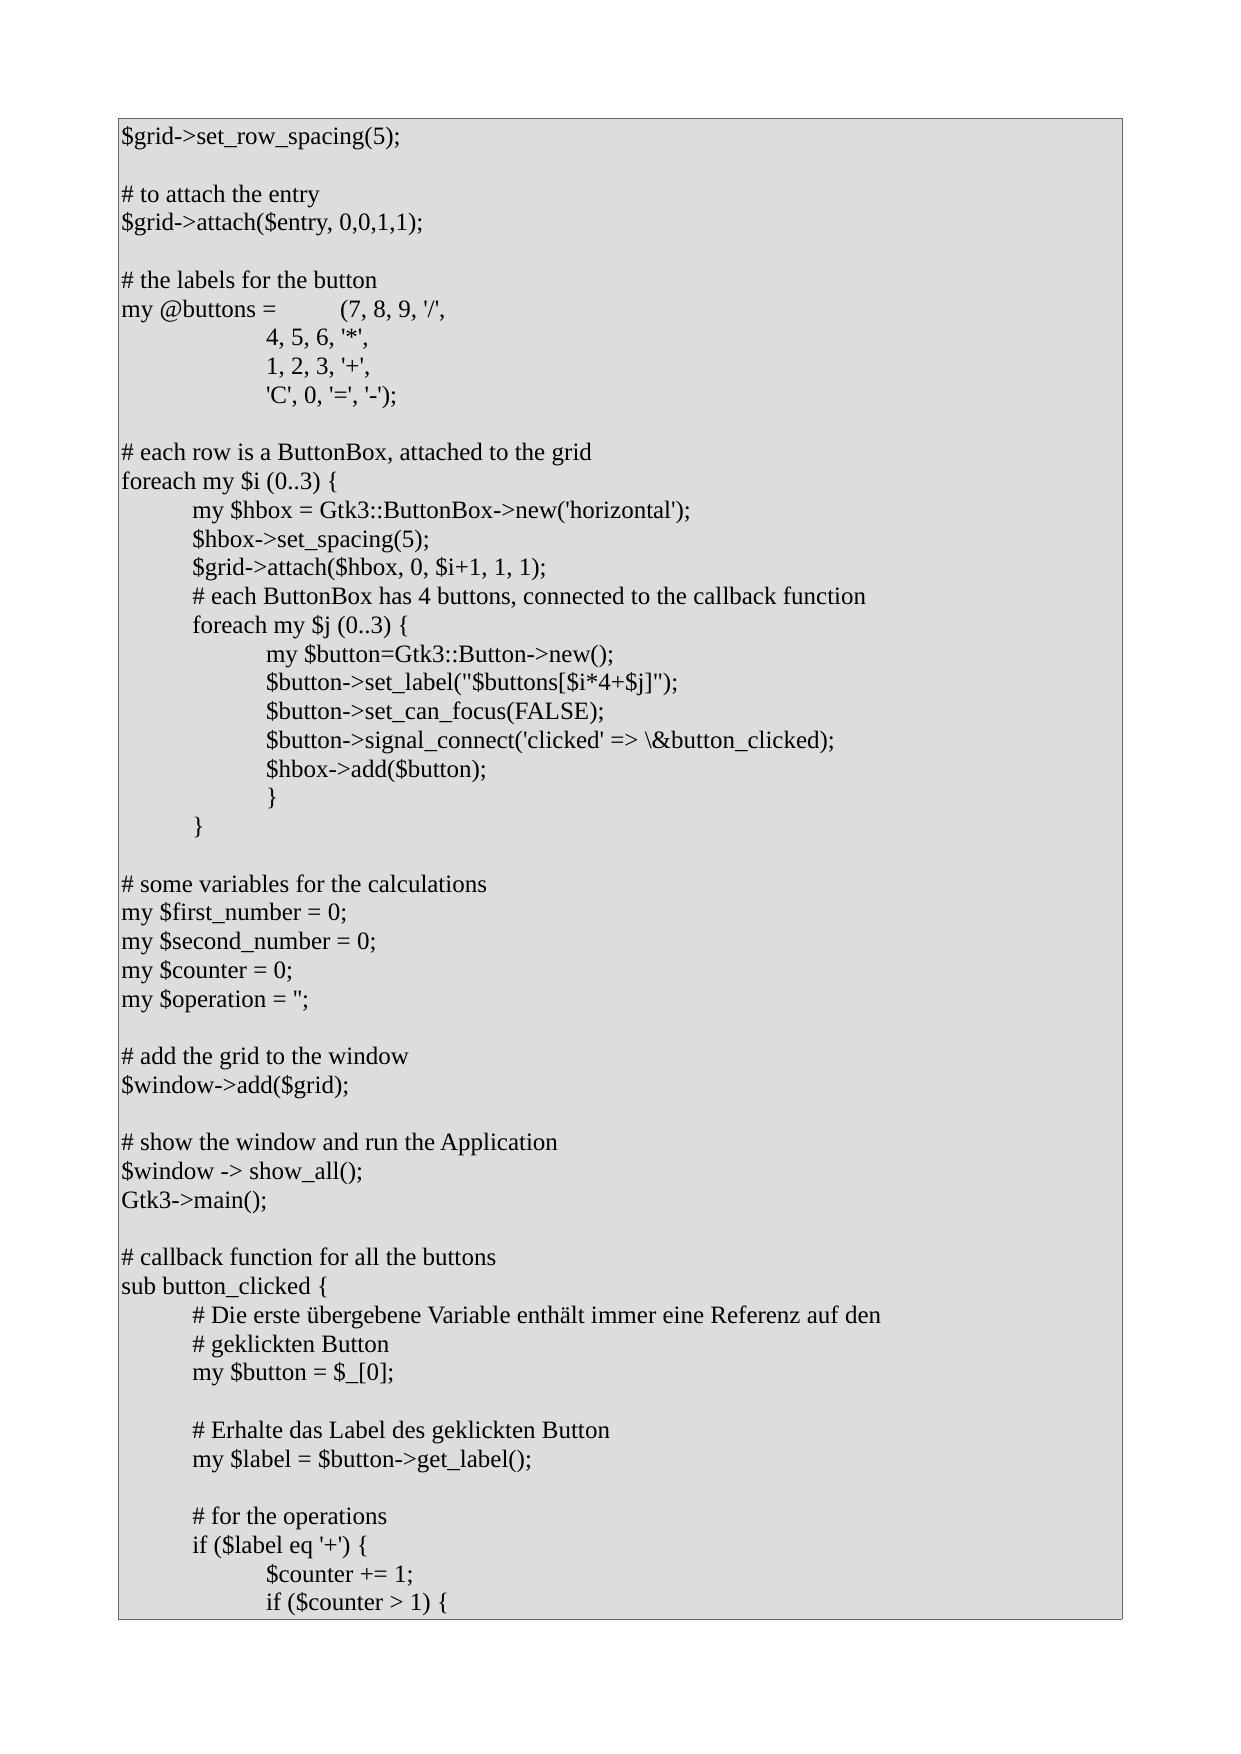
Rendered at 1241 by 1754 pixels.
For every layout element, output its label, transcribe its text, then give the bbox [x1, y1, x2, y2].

text $grid->attach($entry, 0,0,1,1); [119, 204, 1122, 233]
text my $button = $_[0]; [119, 1354, 1122, 1383]
text $window -> show_all(); [119, 1153, 1122, 1182]
text my $label = $button->get_label(); [119, 1441, 1122, 1469]
text $hbox->set_spacing(5); [119, 521, 1122, 549]
text $button->set_can_focus(FALSE); [119, 693, 1122, 722]
text # Die erste übergebene Variable enthält immer eine Referenz auf den [119, 1297, 1122, 1326]
text # for the operations [119, 1498, 1122, 1527]
text my $hbox = Gtk3::ButtonBox->new('horizontal'); [119, 492, 1122, 521]
text my $button=Gtk3::Button->new(); [119, 636, 1122, 664]
text 'C', 0, '=', '-'); [119, 377, 1122, 406]
text } [119, 808, 1122, 837]
text $hbox->add($button); [119, 751, 1122, 779]
text # some variables for the calculations [119, 866, 1122, 894]
text sub button_clicked { [119, 1268, 1122, 1297]
text my $counter = 0; [119, 952, 1122, 981]
text # Erhalte das Label des geklickten Button [119, 1412, 1122, 1441]
text 1, 2, 3, '+', [119, 348, 1122, 377]
text # callback function for all the buttons [119, 1239, 1122, 1268]
text # each row is a ButtonBox, attached to the grid [119, 434, 1122, 463]
text foreach my $i (0..3) { [119, 463, 1122, 492]
text # geklickten Button [119, 1326, 1122, 1354]
text # add the grid to the window [119, 1038, 1122, 1067]
text Gtk3->main(); [119, 1182, 1122, 1211]
text $button->signal_connect('clicked' => \&button_clicked); [119, 722, 1122, 751]
text } [119, 779, 1122, 808]
text $button->set_label("$buttons[$i*4+$j]"); [119, 664, 1122, 693]
text $grid->set_row_spacing(5); [119, 119, 1122, 147]
text $counter += 1; [119, 1556, 1122, 1584]
text if ($counter > 1) { [119, 1584, 1122, 1619]
text my @buttons = (7, 8, 9, '/', [119, 291, 1122, 319]
text 4, 5, 6, '*', [119, 319, 1122, 348]
text my $second_number = 0; [119, 923, 1122, 952]
text # to attach the entry [119, 176, 1122, 204]
text # the labels for the button [119, 262, 1122, 291]
text # each ButtonBox has 4 buttons, connected to the callback function [119, 578, 1122, 607]
text $window->add($grid); [119, 1067, 1122, 1096]
text my $operation = ''; [119, 981, 1122, 1009]
text $grid->attach($hbox, 0, $i+1, 1, 1); [119, 549, 1122, 578]
text if ($label eq '+') { [119, 1527, 1122, 1556]
text my $first_number = 0; [119, 894, 1122, 923]
text foreach my $j (0..3) { [119, 607, 1122, 636]
text # show the window and run the Application [119, 1124, 1122, 1153]
